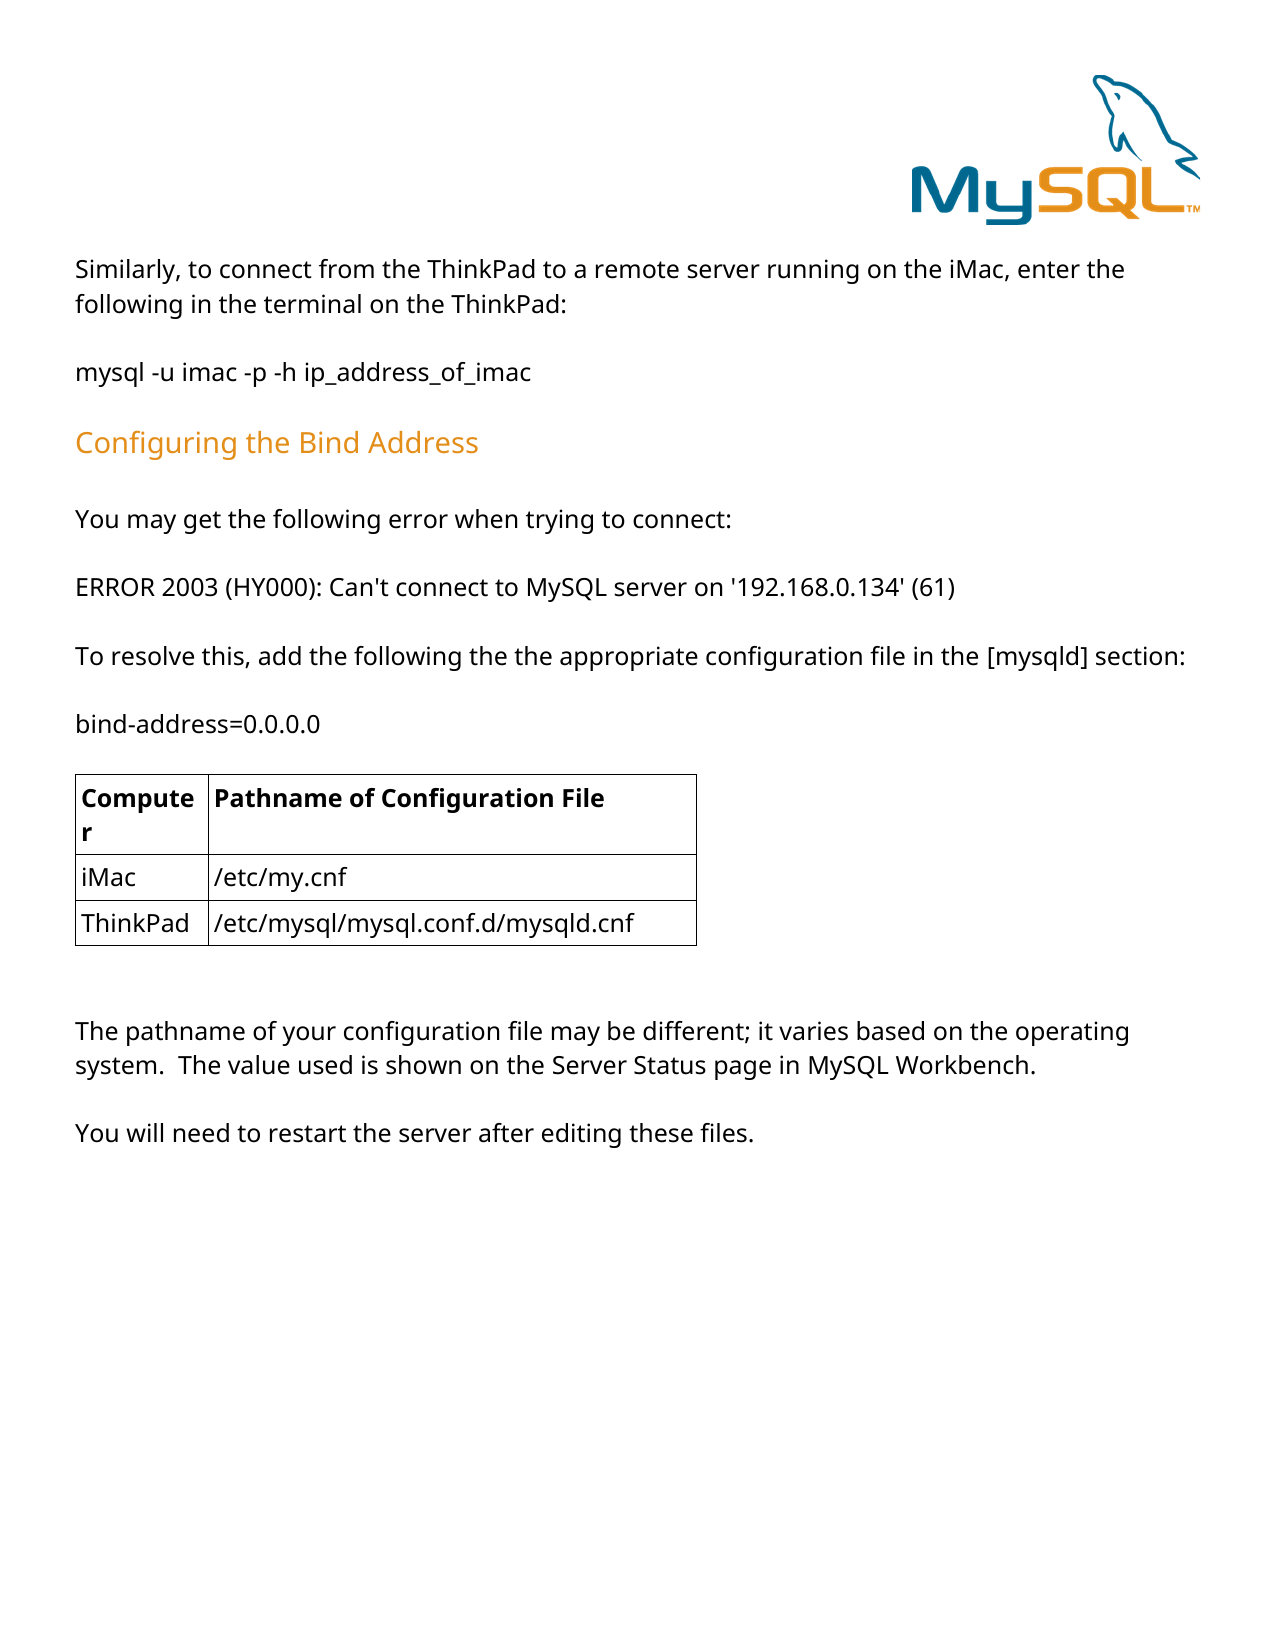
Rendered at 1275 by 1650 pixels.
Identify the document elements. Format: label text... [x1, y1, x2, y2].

text Configuring the Bind Address [75, 422, 1200, 462]
text mysql -u imac -p -h ip_address_of_imac [75, 354, 1200, 388]
text To resolve this, add the following the the appropriate configuration file in the [mysqld] section: [75, 638, 1200, 672]
table_cell /etc/my.cnf [209, 855, 696, 900]
text bind-address=0.0.0.0 [75, 706, 1200, 740]
picture [912, 75, 1200, 225]
text Similarly, to connect from the ThinkPad to a remote server running on the iMac, enter the following in the terminal on the ThinkPad: [75, 252, 1200, 320]
text The pathname of your configuration file may be different; it varies based on the operating system. The value used is shown on the Server Status page in MySQL Workbench. [75, 1013, 1200, 1082]
text ERROR 2003 (HY000): Can't connect to MySQL server on '192.168.0.134' (61) [75, 570, 1200, 604]
table_header Computer [76, 775, 208, 854]
table_cell iMac [76, 855, 208, 900]
text You may get the following error when trying to connect: [75, 502, 1200, 536]
picture [1108, 75, 1200, 176]
table_header Pathname of Configuration File [209, 775, 696, 854]
text You will need to restart the server after editing these files. [75, 1116, 1200, 1150]
table_cell /etc/mysql/mysql.conf.d/mysqld.cnf [209, 901, 696, 945]
table_cell ThinkPad [76, 901, 208, 945]
